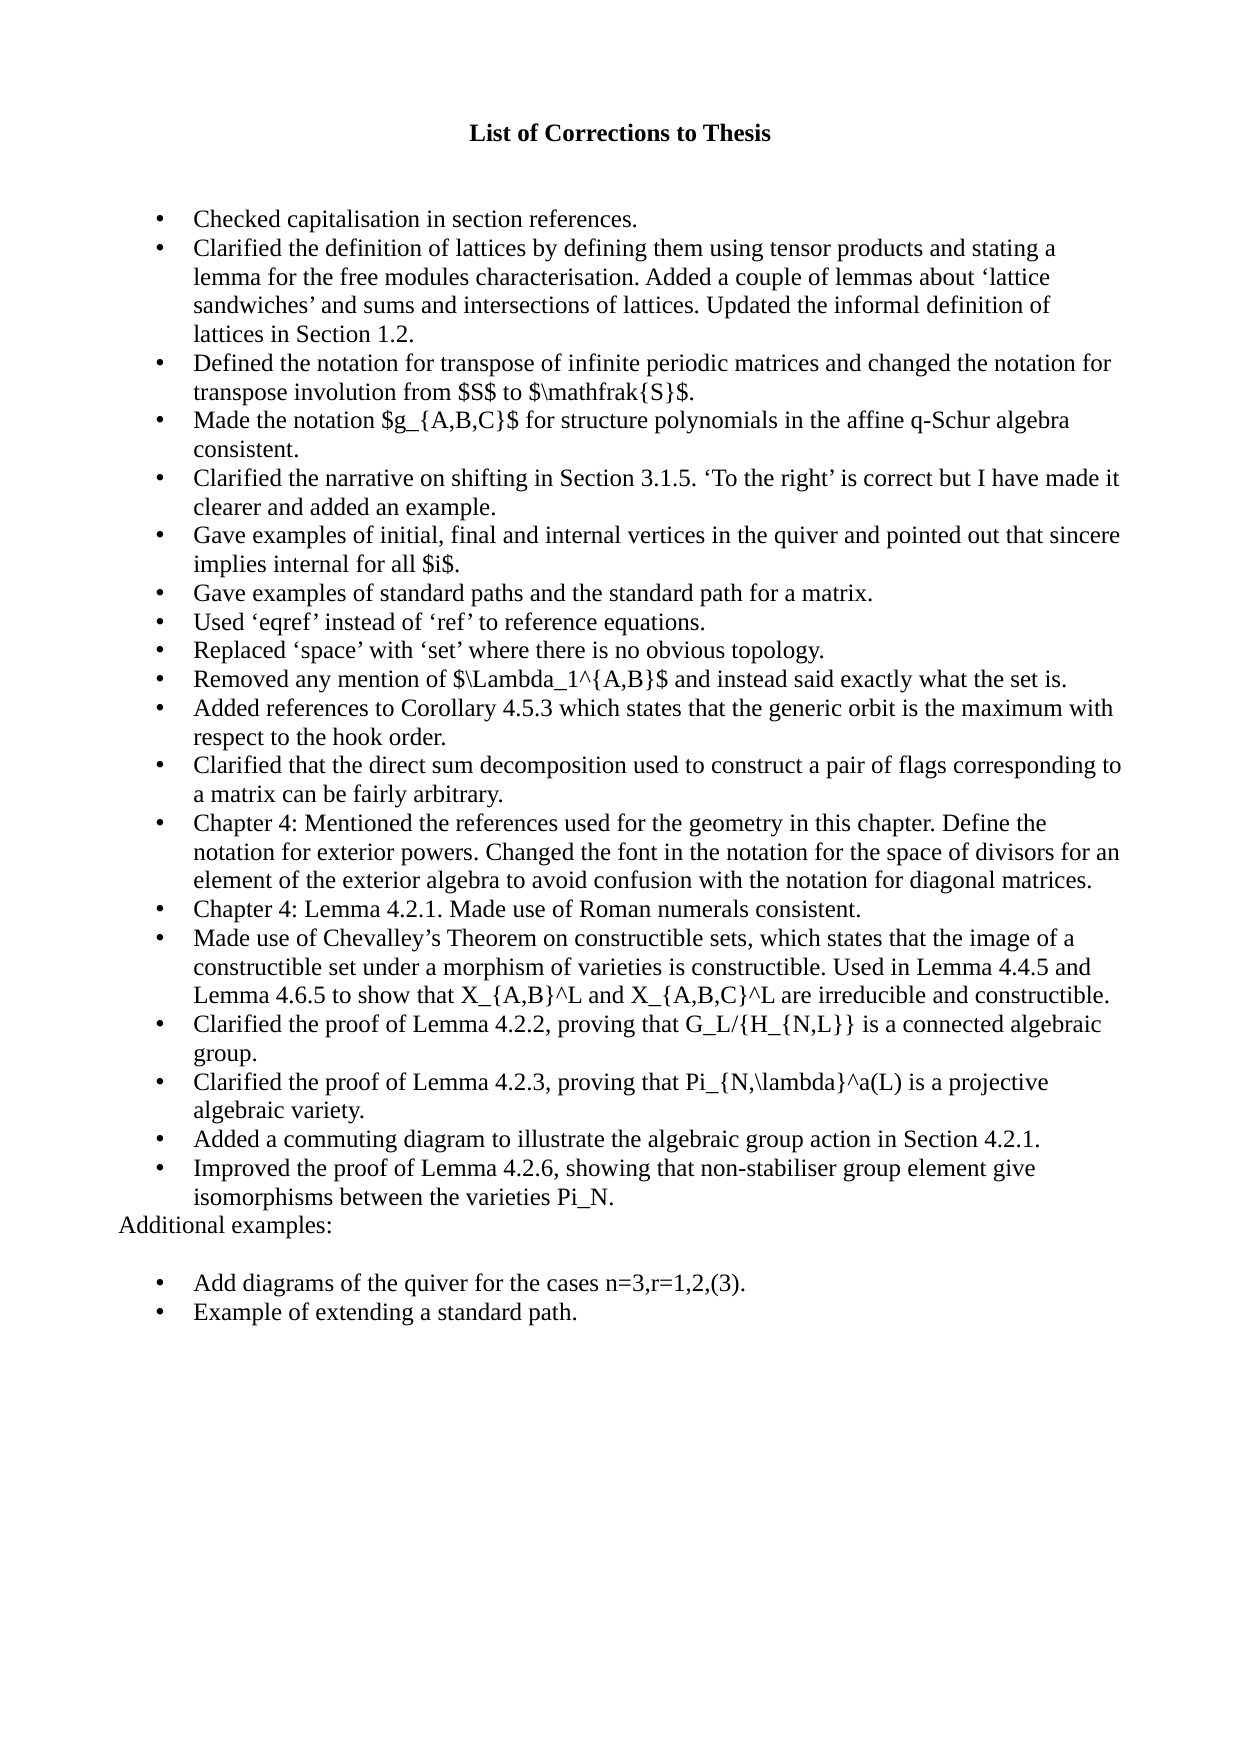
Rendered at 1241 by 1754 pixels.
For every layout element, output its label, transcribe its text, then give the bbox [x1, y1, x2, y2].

list Clarified the proof of Lemma 4.2.2, proving that G_L/{H_{N,L}} is a connected algebraic group. [156, 1009, 1122, 1067]
text List of Corrections to Thesis [118, 118, 1122, 147]
list Added a commuting diagram to illustrate the algebraic group action in Section 4.2.1. [156, 1124, 1122, 1153]
list Removed any mention of $\Lambda_1^{A,B}$ and instead said exactly what the set is. [156, 664, 1122, 693]
list Checked capitalisation in section references. [156, 204, 1122, 233]
list Replaced ‘space’ with ‘set’ where there is no obvious topology. [156, 636, 1122, 664]
text Additional examples: [118, 1211, 1122, 1239]
list Add diagrams of the quiver for the cases n=3,r=1,2,(3). [156, 1268, 1122, 1297]
list Clarified the proof of Lemma 4.2.3, proving that Pi_{N,\lambda}^a(L) is a projective algebraic variety. [156, 1067, 1122, 1124]
list Added references to Corollary 4.5.3 which states that the generic orbit is the maximum with respect to the hook order. [156, 693, 1122, 751]
list Clarified the narrative on shifting in Section 3.1.5. ‘To the right’ is correct but I have made it clearer and added an example. [156, 463, 1122, 521]
list Gave examples of standard paths and the standard path for a matrix. [156, 578, 1122, 607]
list Clarified the definition of lattices by defining them using tensor products and stating a lemma for the free modules characterisation. Added a couple of lemmas about ‘lattice sandwiches’ and sums and intersections of lattices. Updated the informal definition of lattices in Section 1.2. [156, 233, 1122, 348]
list Made use of Chevalley’s Theorem on constructible sets, which states that the image of a constructible set under a morphism of varieties is constructible. Used in Lemma 4.4.5 and Lemma 4.6.5 to show that X_{A,B}^L and X_{A,B,C}^L are irreducible and constructible. [156, 923, 1122, 1009]
list Clarified that the direct sum decomposition used to construct a pair of flags corresponding to a matrix can be fairly arbitrary. [156, 751, 1122, 808]
list Chapter 4: Lemma 4.2.1. Made use of Roman numerals consistent. [156, 894, 1122, 923]
list Improved the proof of Lemma 4.2.6, showing that non-stabiliser group element give isomorphisms between the varieties Pi_N. [156, 1153, 1122, 1211]
list Defined the notation for transpose of infinite periodic matrices and changed the notation for transpose involution from $S$ to $\mathfrak{S}$. [156, 348, 1122, 406]
list Used ‘eqref’ instead of ‘ref’ to reference equations. [156, 607, 1122, 636]
list Gave examples of initial, final and internal vertices in the quiver and pointed out that sincere implies internal for all $i$. [156, 521, 1122, 578]
list Made the notation $g_{A,B,C}$ for structure polynomials in the affine q-Schur algebra consistent. [156, 406, 1122, 463]
list Chapter 4: Mentioned the references used for the geometry in this chapter. Define the notation for exterior powers. Changed the font in the notation for the space of divisors for an element of the exterior algebra to avoid confusion with the notation for diagonal matrices. [156, 808, 1122, 894]
list Example of extending a standard path. [156, 1297, 1122, 1326]
